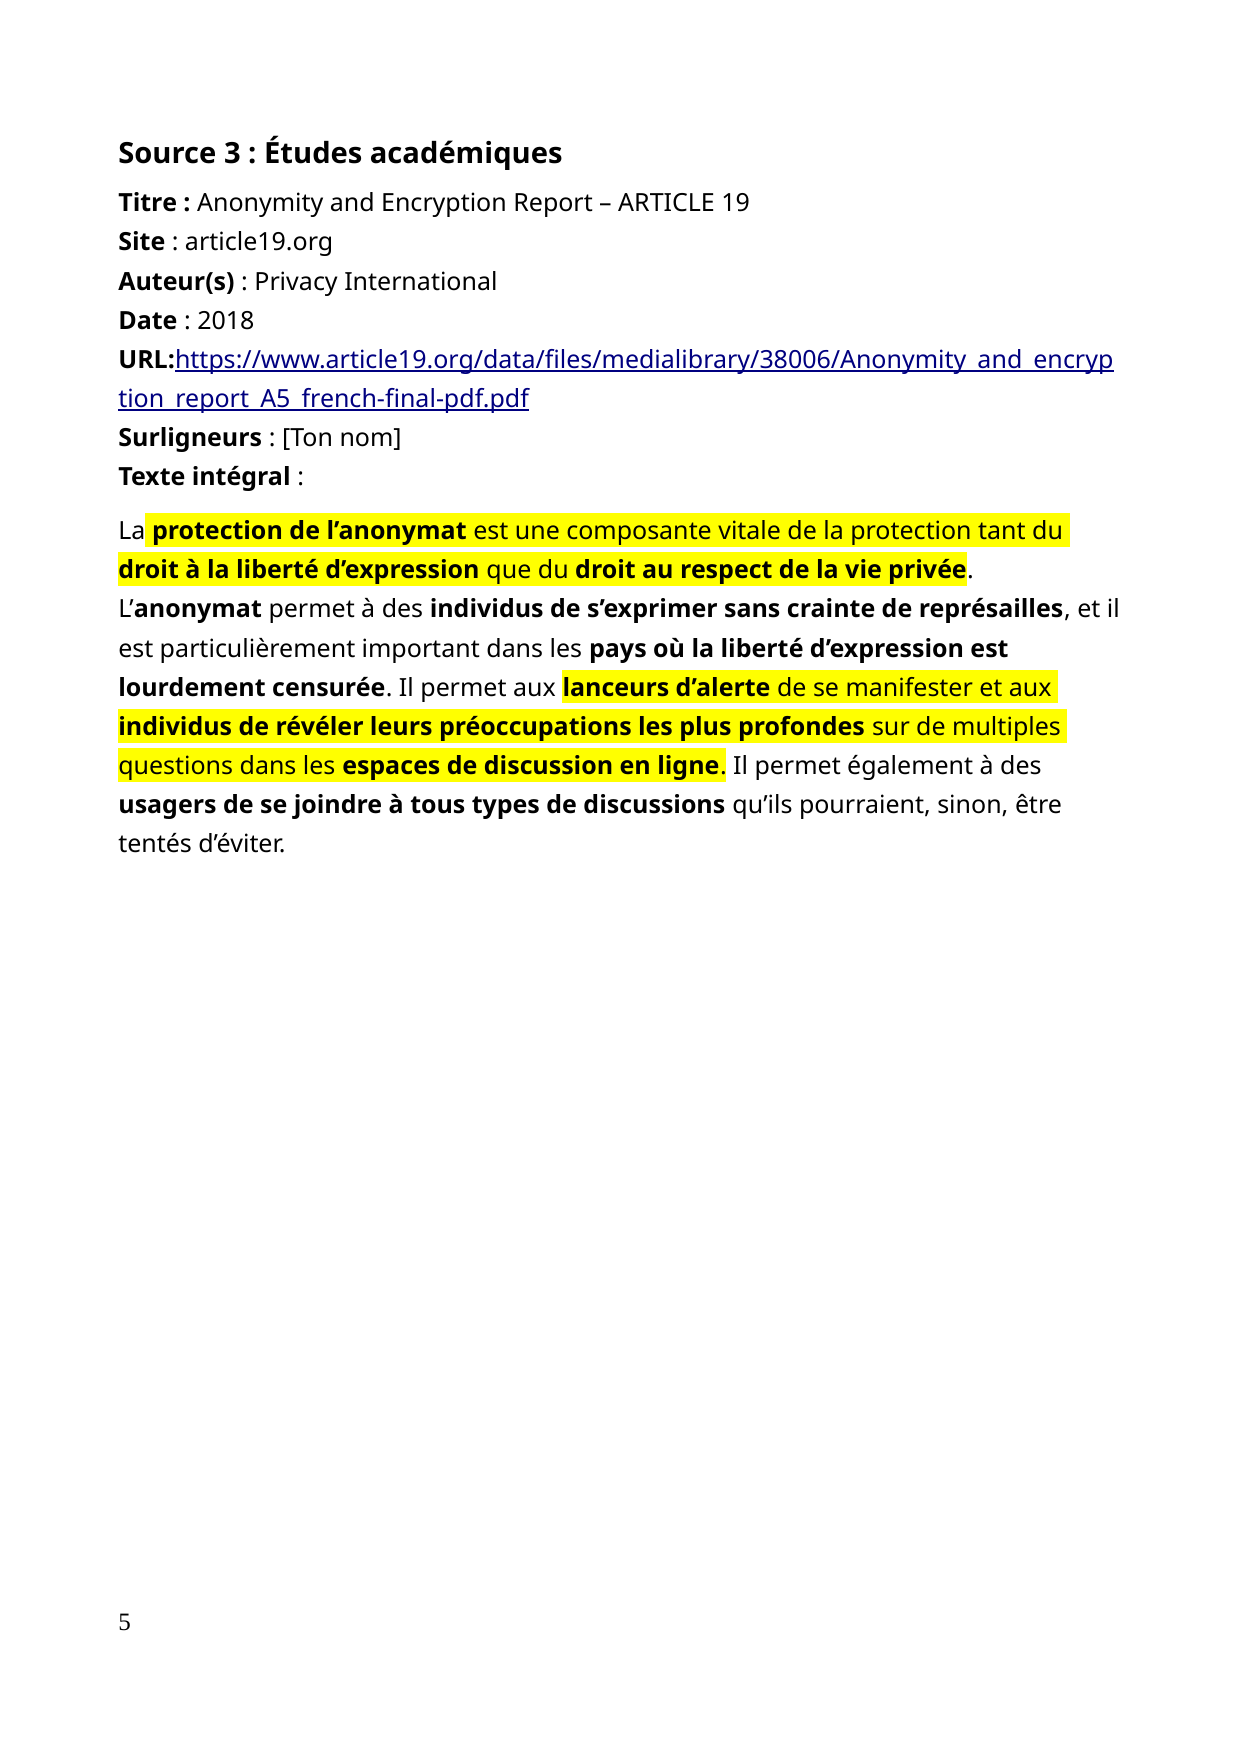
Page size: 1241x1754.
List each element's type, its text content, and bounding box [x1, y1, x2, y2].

text La protection de l’anonymat est une composante vitale de la protection tant du droit à la liberté d’expression que du droit au respect de la vie privée. L’anonymat permet à des individus de s’exprimer sans crainte de représailles, et il est particulièrement important dans les pays où la liberté d’expression est lourdement censurée. Il permet aux lanceurs d’alerte de se manifester et aux individus de révéler leurs préoccupations les plus profondes sur de multiples questions dans les espaces de discussion en ligne. Il permet également à des usagers de se joindre à tous types de discussions qu’ils pourraient, sinon, être tentés d’éviter. [118, 513, 1122, 860]
subtitle Source 3 : Études académiques [118, 133, 1122, 172]
text Titre : Anonymity and Encryption Report – ARTICLE 19 Site : article19.org Auteur(s) : Privacy International Date : 2018 URL:https://www.article19.org/data/files/medialibrary/38006/Anonymity_and_encryption_report_A5_french-final-pdf.pdf Surligneurs : [Ton nom] Texte intégral : [118, 185, 1122, 493]
